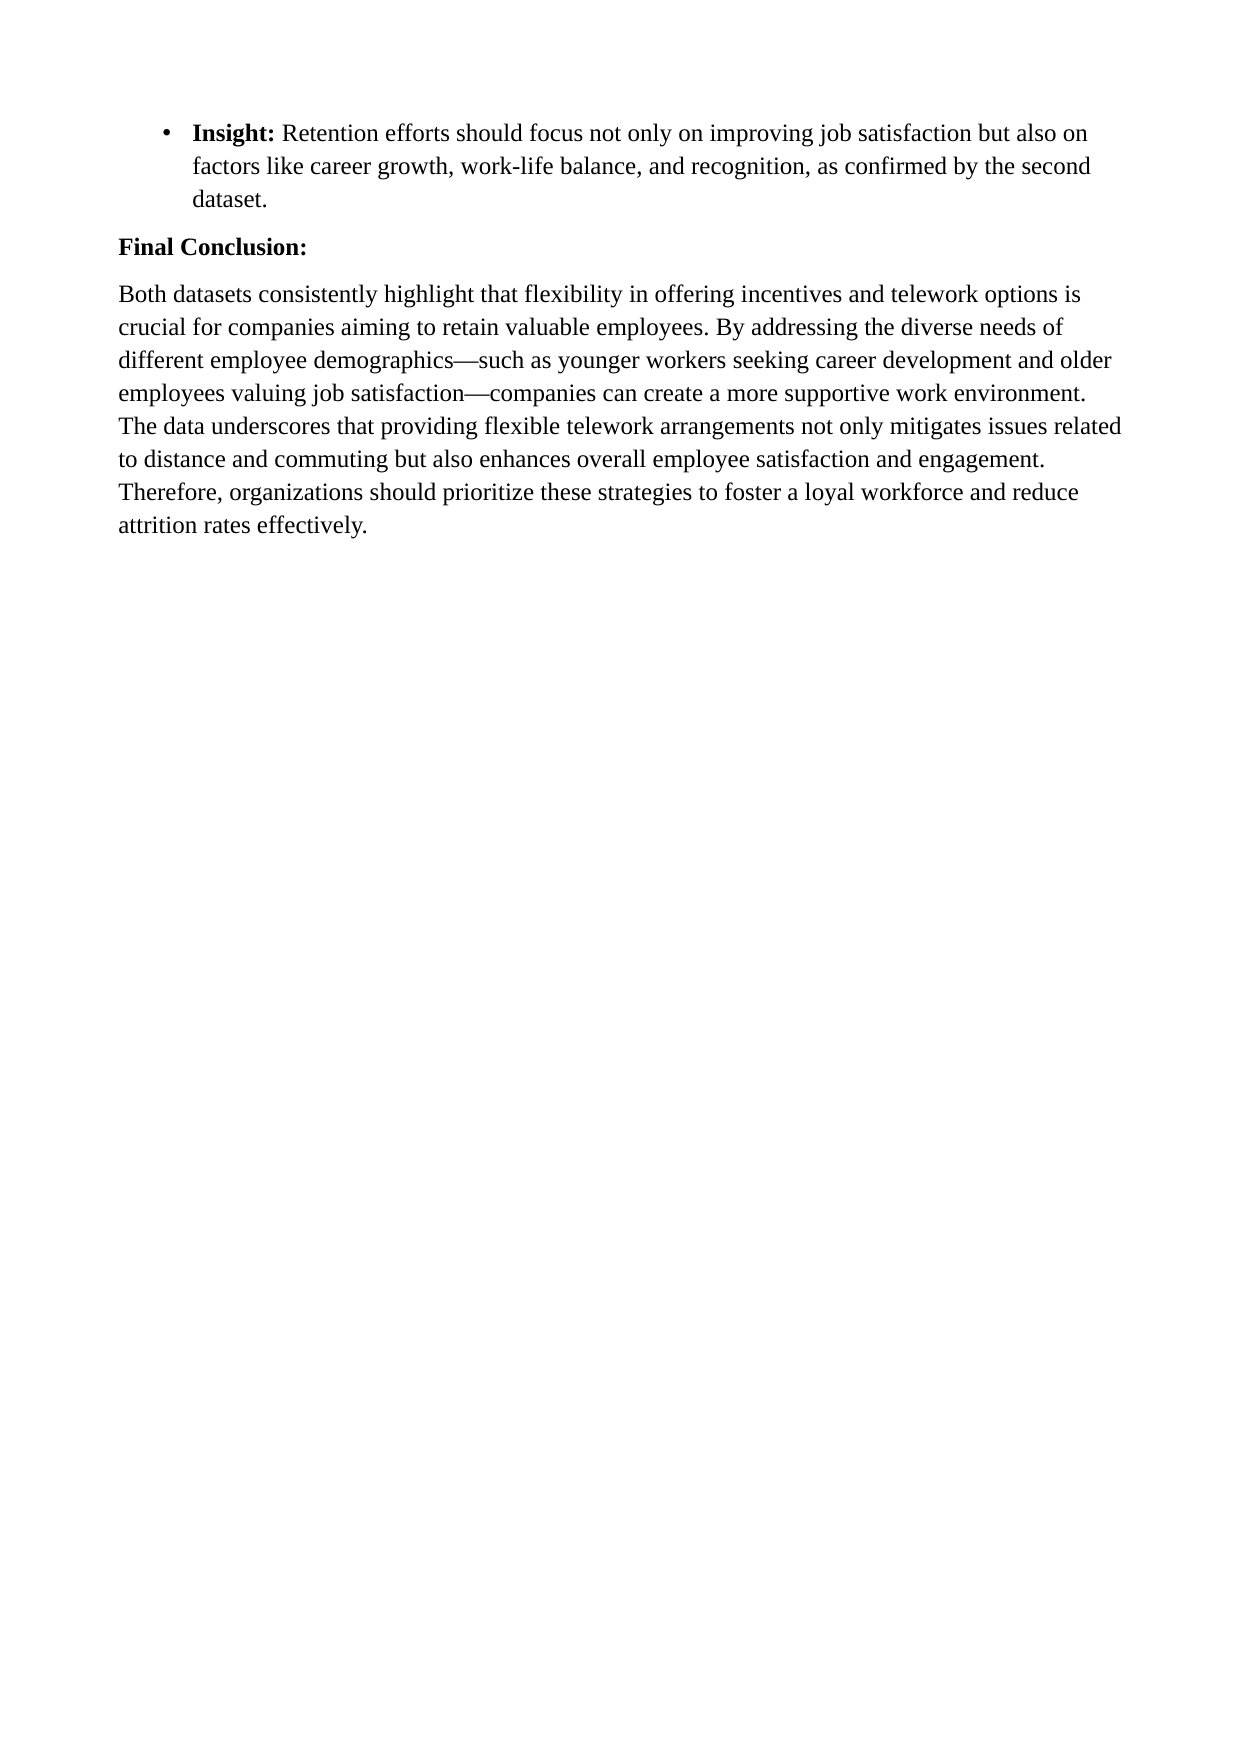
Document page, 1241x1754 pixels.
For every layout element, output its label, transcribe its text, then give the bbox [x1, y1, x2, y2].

list Insight: Retention efforts should focus not only on improving job satisfaction but also on factors like career growth, work-life balance, and recognition, as confirmed by the second dataset. [162, 118, 1122, 213]
text Final Conclusion: [118, 232, 1122, 261]
text Both datasets consistently highlight that flexibility in offering incentives and telework options is crucial for companies aiming to retain valuable employees. By addressing the diverse needs of different employee demographics—such as younger workers seeking career development and older employees valuing job satisfaction—companies can create a more supportive work environment. The data underscores that providing flexible telework arrangements not only mitigates issues related to distance and commuting but also enhances overall employee satisfaction and engagement. Therefore, organizations should prioritize these strategies to foster a loyal workforce and reduce attrition rates effectively. [118, 279, 1122, 539]
